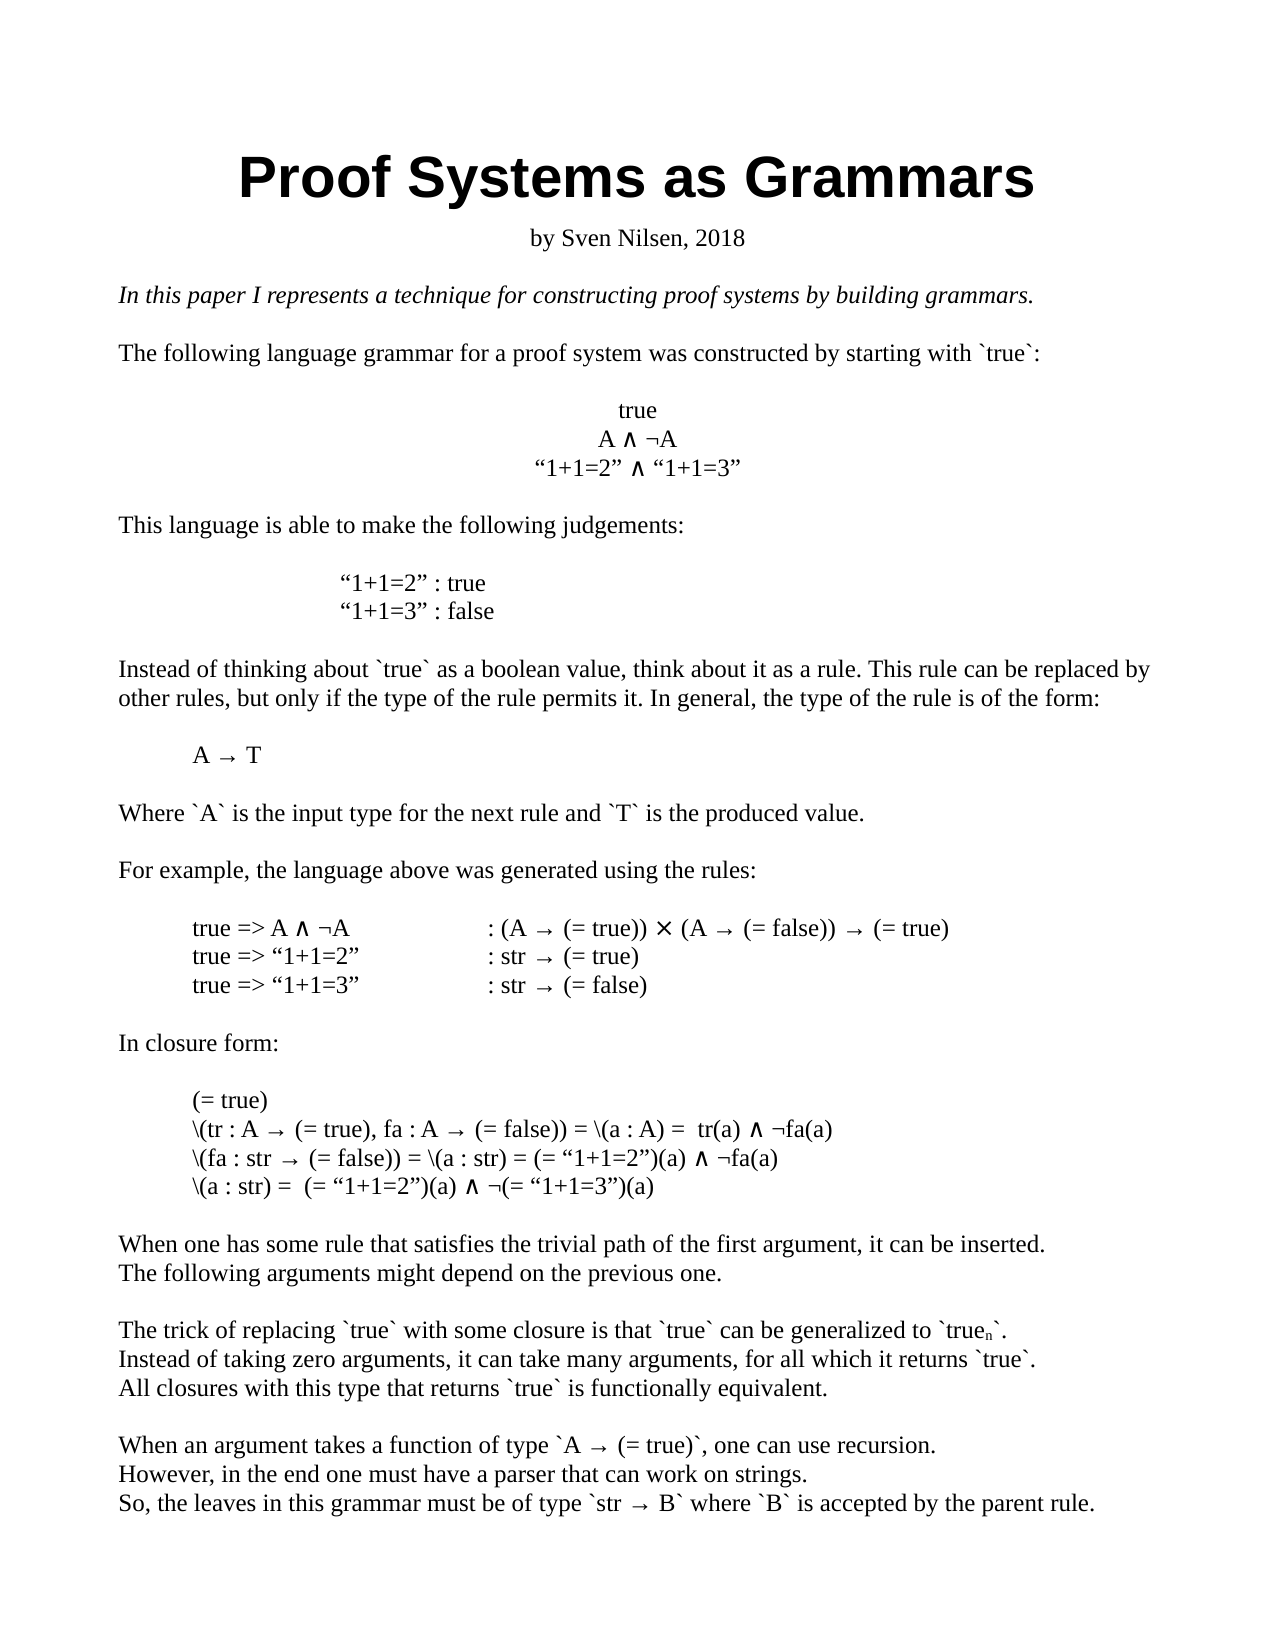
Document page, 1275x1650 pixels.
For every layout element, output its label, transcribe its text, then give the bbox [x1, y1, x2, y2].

text “1+1=2” : true [118, 568, 1157, 596]
text “1+1=2” ∧ “1+1=3” [118, 453, 1157, 481]
text Instead of taking zero arguments, it can take many arguments, for all which it returns `true`. [118, 1344, 1157, 1373]
text “1+1=3” : false [118, 596, 1157, 625]
text true => A ∧ ¬A : (A → (= true)) ⨯ (A → (= false)) → (= true) [118, 913, 1157, 941]
text \(fa : str → (= false)) = \(a : str) = (= “1+1=2”)(a) ∧ ¬fa(a) [118, 1143, 1157, 1171]
text A → T [118, 740, 1157, 769]
text Where `A` is the input type for the next rule and `T` is the produced value. [118, 798, 1157, 826]
text A ∧ ¬A [118, 424, 1157, 453]
text The following language grammar for a proof system was constructed by starting with `true`: [118, 338, 1157, 366]
text In this paper I represents a technique for constructing proof systems by building grammars. [118, 280, 1157, 309]
text When one has some rule that satisfies the trivial path of the first argument, it can be inserted. [118, 1229, 1157, 1258]
text However, in the end one must have a parser that can work on strings. [118, 1459, 1157, 1488]
text For example, the language above was generated using the rules: [118, 855, 1157, 884]
text by Sven Nilsen, 2018 [118, 223, 1157, 251]
title Proof Systems as Grammars [118, 143, 1157, 210]
text The following arguments might depend on the previous one. [118, 1258, 1157, 1286]
text When an argument takes a function of type `A → (= true)`, one can use recursion. [118, 1430, 1157, 1459]
text All closures with this type that returns `true` is functionally equivalent. [118, 1373, 1157, 1401]
text In closure form: [118, 1028, 1157, 1056]
text (= true) [118, 1085, 1157, 1114]
text The trick of replacing `true` with some closure is that `true` can be generalized to `truen`. [118, 1315, 1157, 1344]
text This language is able to make the following judgements: [118, 510, 1157, 539]
text true [118, 395, 1157, 424]
text \(a : str) = (= “1+1=2”)(a) ∧ ¬(= “1+1=3”)(a) [118, 1171, 1157, 1200]
text Instead of thinking about `true` as a boolean value, think about it as a rule. This rule can be replaced by other rules, but only if the type of the rule permits it. In general, the type of the rule is of the form: [118, 654, 1157, 711]
text \(tr : A → (= true), fa : A → (= false)) = \(a : A) = tr(a) ∧ ¬fa(a) [118, 1114, 1157, 1143]
text true => “1+1=2” : str → (= true) [118, 941, 1157, 970]
text true => “1+1=3” : str → (= false) [118, 970, 1157, 999]
text So, the leaves in this grammar must be of type `str → B` where `B` is accepted by the parent rule. [118, 1488, 1157, 1516]
